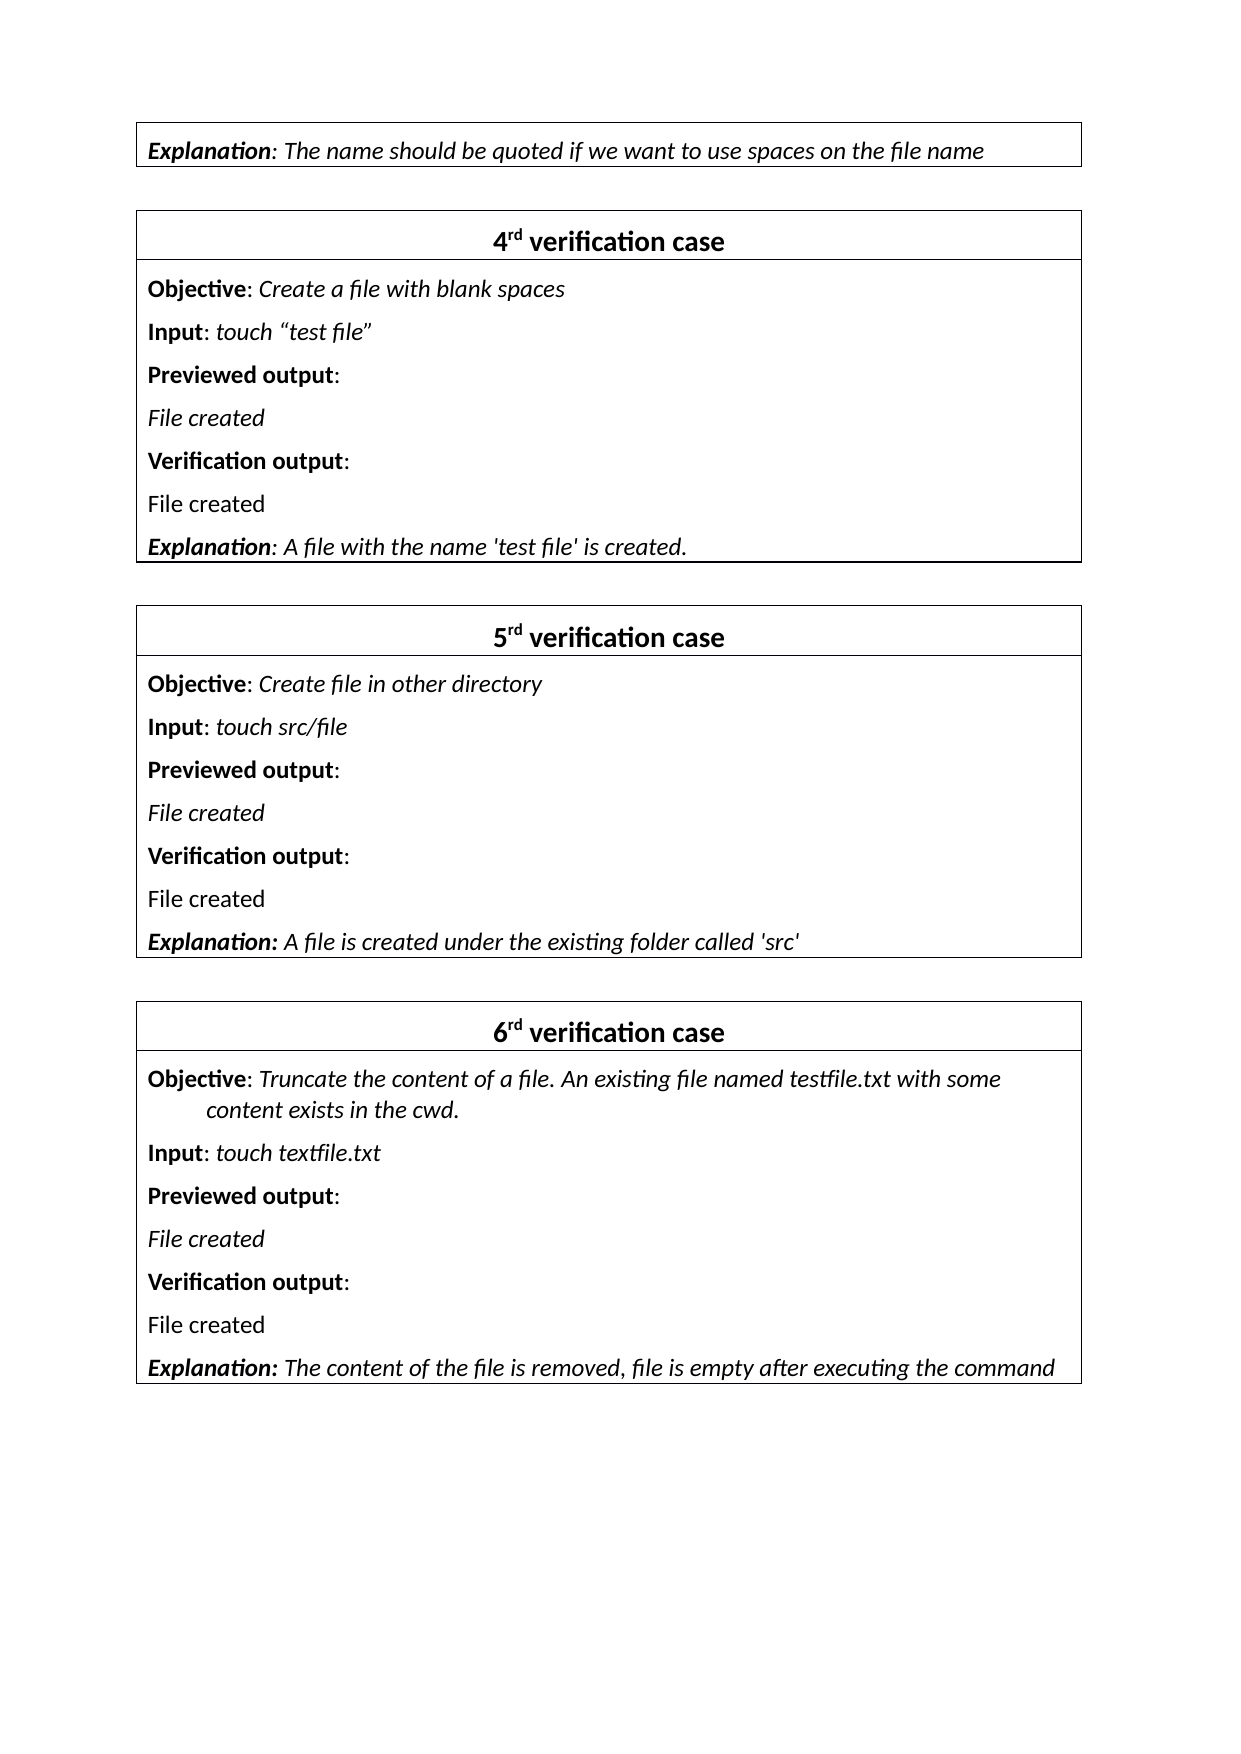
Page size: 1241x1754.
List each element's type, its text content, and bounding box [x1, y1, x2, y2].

table_cell Objective: Truncate the content of a file. An existing file named testfile.txt with some content exists in the cwd. Input: touch textfile.txt Previewed output: File created Verification output: File created Explanation: The content of the file is removed, file is empty after executing the command [137, 1051, 1081, 1383]
table_header 4rd verification case [137, 211, 1081, 259]
table_header 5rd verification case [137, 606, 1081, 654]
table_header 6rd verification case [137, 1002, 1081, 1050]
table_cell Objective: Create a file with blank spaces Input: touch “test file” Previewed output: File created Verification output: File created Explanation: A file with the name 'test file' is created. [137, 260, 1081, 561]
table_cell Explanation: The name should be quoted if we want to use spaces on the file name [137, 123, 1081, 166]
table_cell Objective: Create file in other directory Input: touch src/file Previewed output: File created Verification output: File created Explanation: A file is created under the existing folder called 'src' [137, 656, 1081, 957]
